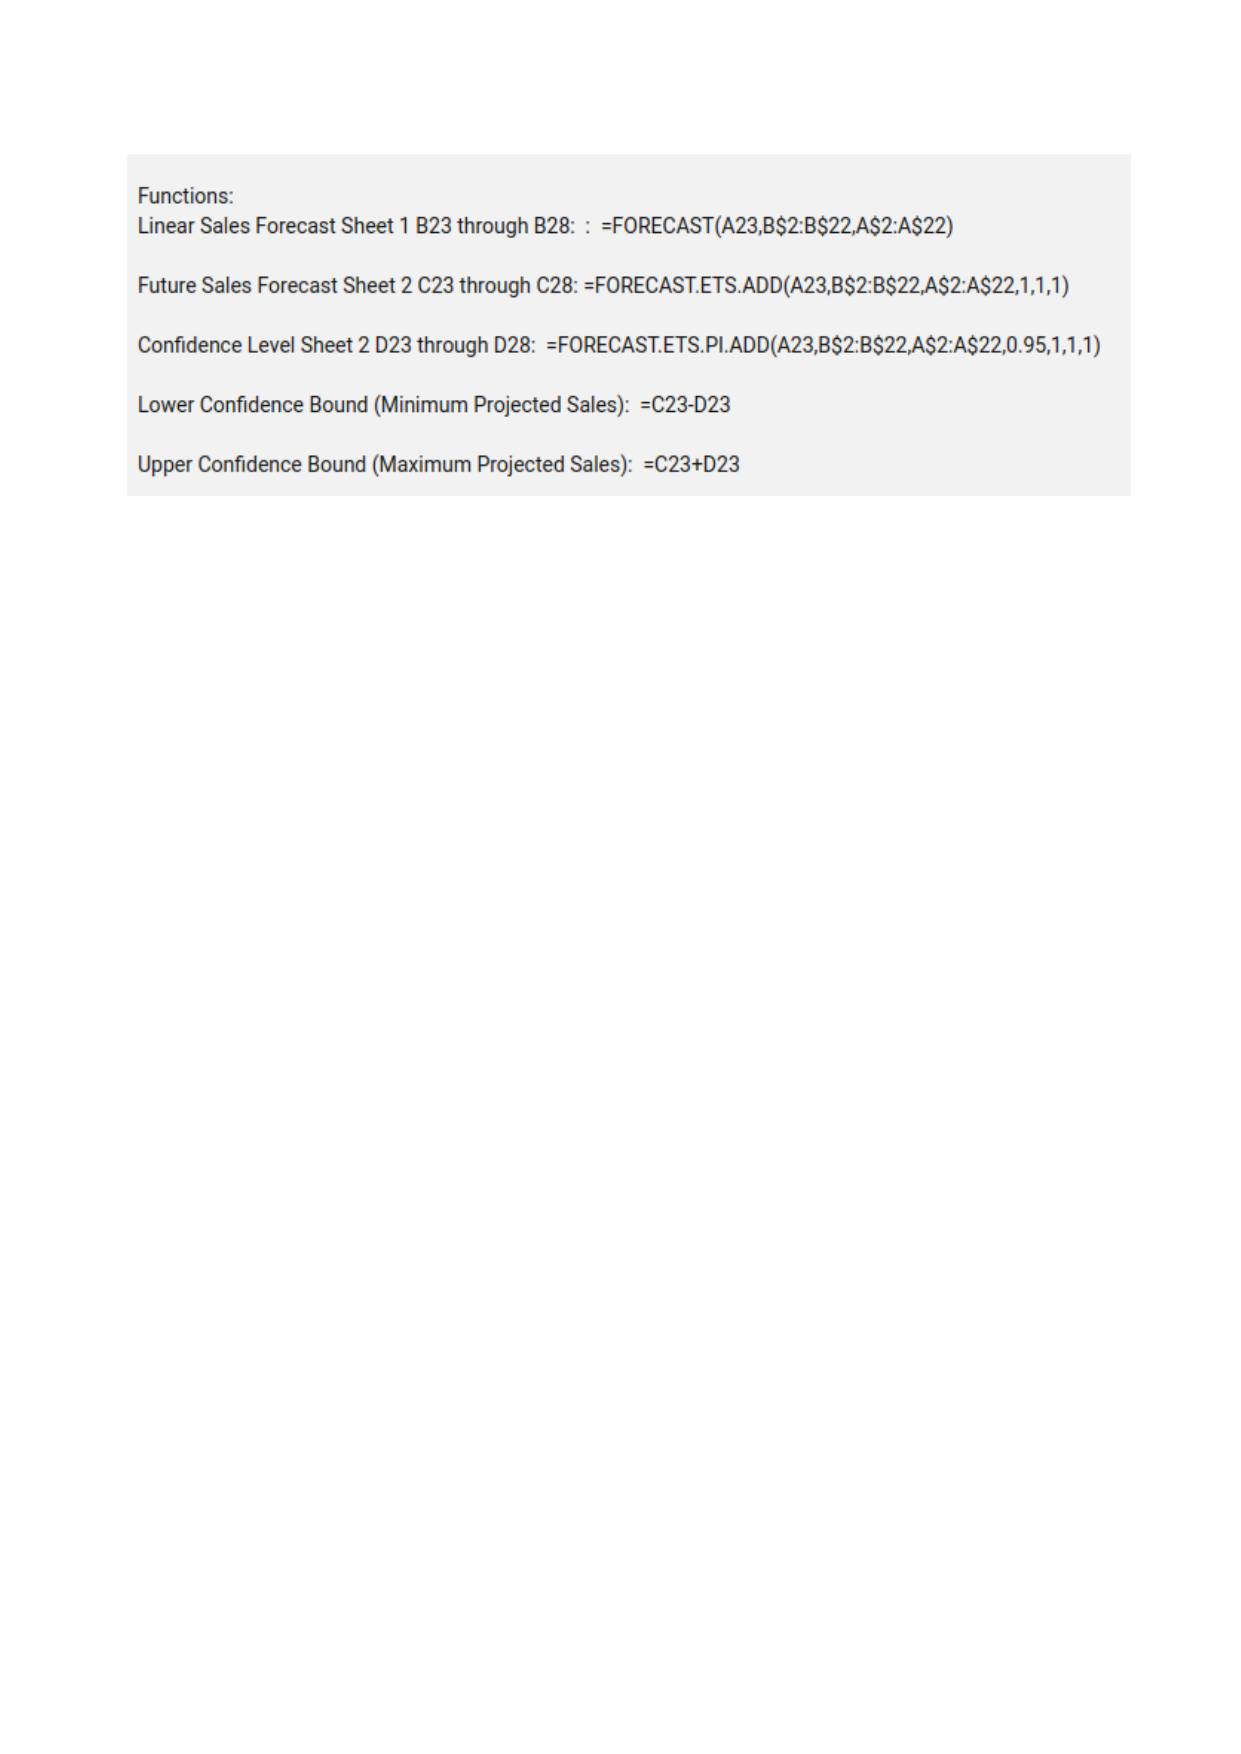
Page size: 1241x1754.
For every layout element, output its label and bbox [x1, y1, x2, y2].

picture [127, 154, 1131, 496]
